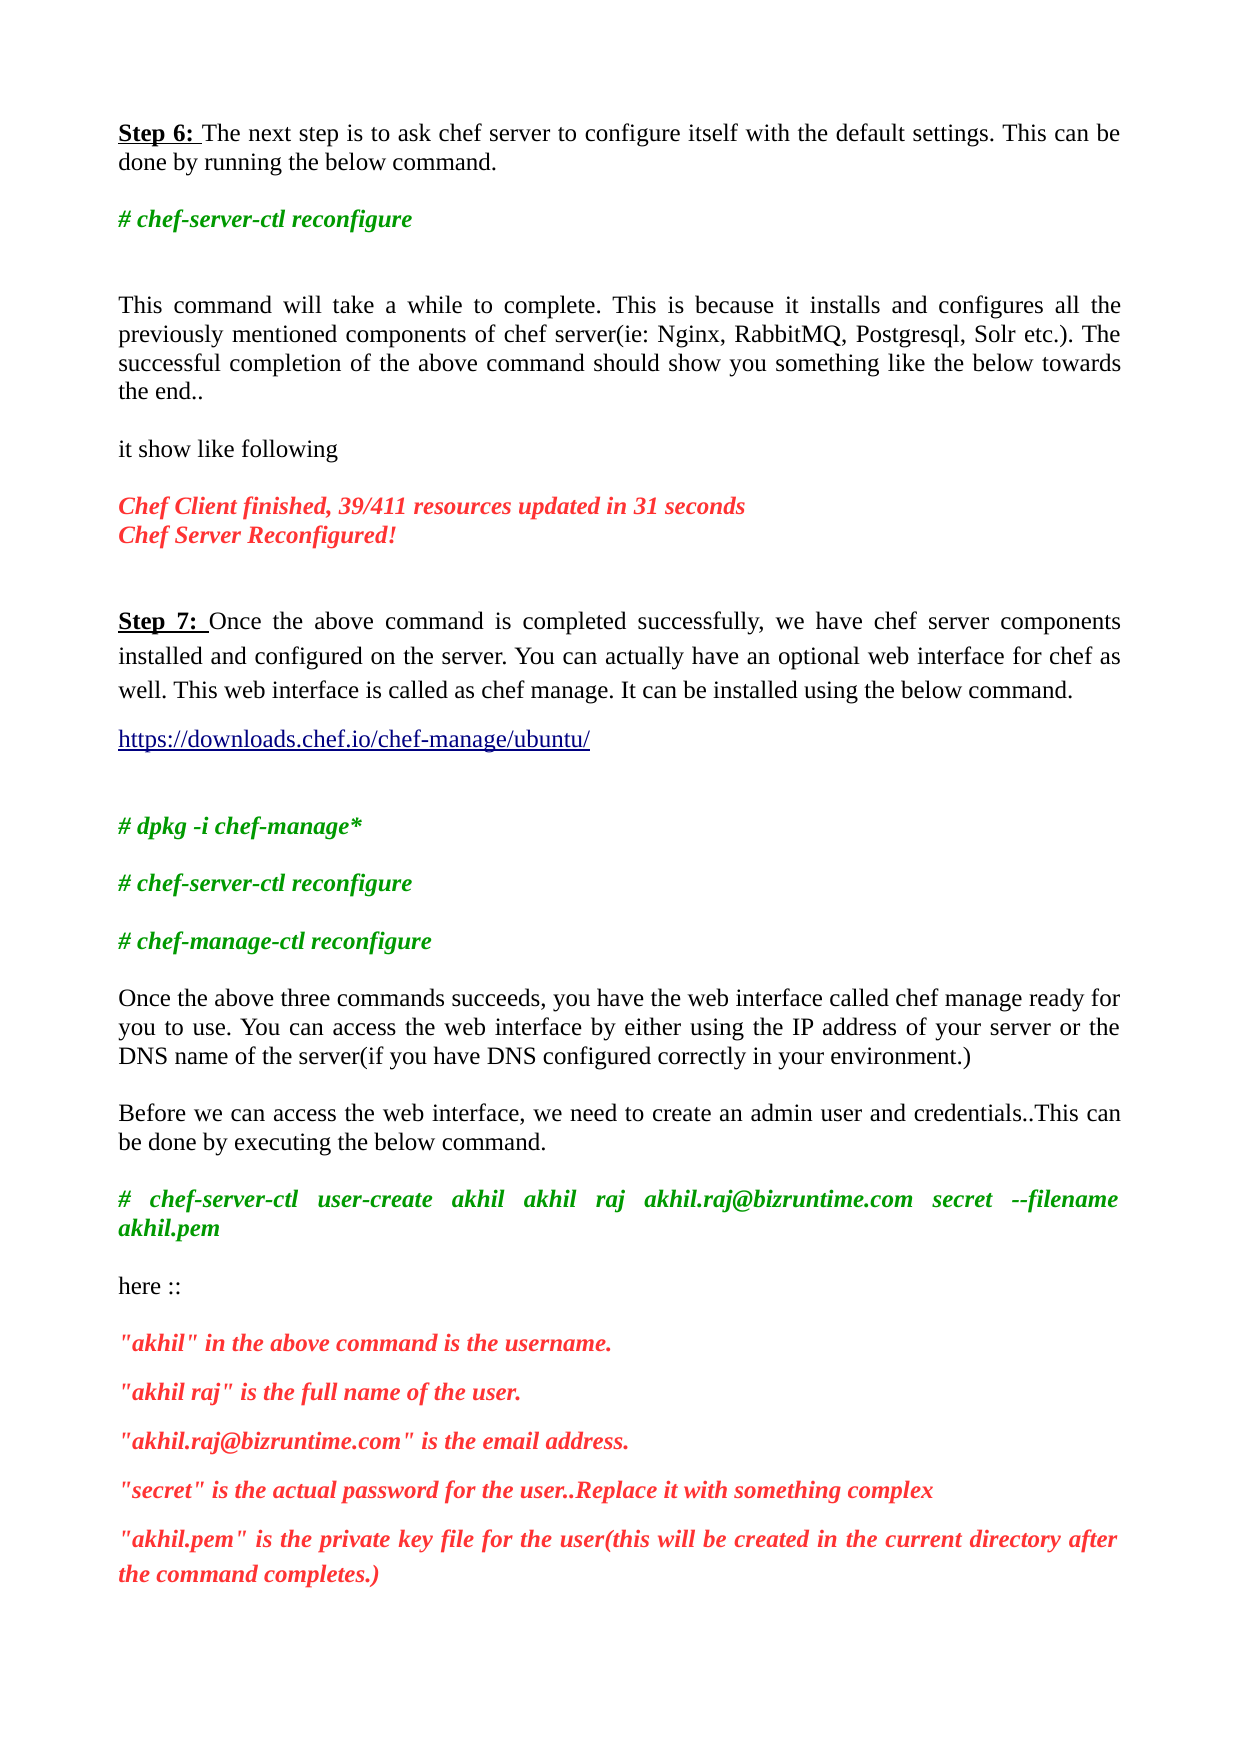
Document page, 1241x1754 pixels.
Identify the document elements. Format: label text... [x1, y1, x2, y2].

text "akhil raj" is the full name of the user. [118, 1377, 1122, 1406]
text # dpkg -i chef-manage* [118, 811, 1122, 839]
text Step 7: Once the above command is completed successfully, we have chef server components installed and configured on the server. You can actually have an optional web interface for chef as well. This web interface is called as chef manage. It can be installed using the below command. [118, 606, 1122, 704]
text Chef Server Reconfigured! [118, 520, 1122, 549]
text Before we can access the web interface, we need to create an admin user and credentials..This can be done by executing the below command. [118, 1098, 1122, 1156]
text "akhil.pem" is the private key file for the user(this will be created in the current directory after the command completes.) [118, 1524, 1122, 1588]
text it show like following [118, 434, 1122, 463]
text "secret" is the actual password for the user..Replace it with something complex [118, 1475, 1122, 1504]
text "akhil.raj@bizruntime.com" is the email address. [118, 1426, 1122, 1455]
text here :: [118, 1271, 1122, 1299]
text "akhil" in the above command is the username. [118, 1328, 1122, 1357]
text # chef-manage-ctl reconfigure [118, 926, 1122, 954]
text Chef Client finished, 39/411 resources updated in 31 seconds [118, 491, 1122, 520]
text # chef-server-ctl reconfigure [118, 868, 1122, 897]
text https://downloads.chef.io/chef-manage/ubuntu/ [118, 724, 1122, 753]
text Once the above three commands succeeds, you have the web interface called chef manage ready for you to use. You can access the web interface by either using the IP address of your server or the DNS name of the server(if you have DNS configured correctly in your environment.) [118, 983, 1122, 1069]
text This command will take a while to complete. This is because it installs and configures all the previously mentioned components of chef server(ie: Nginx, RabbitMQ, Postgresql, Solr etc.). The successful completion of the above command should show you something like the below towards the end.. [118, 290, 1122, 405]
text # chef-server-ctl user-create akhil akhil raj akhil.raj@bizruntime.com secret --filename akhil.pem [118, 1184, 1122, 1242]
text # chef-server-ctl reconfigure [118, 204, 1122, 233]
text Step 6: The next step is to ask chef server to configure itself with the default settings. This can be done by running the below command. [118, 118, 1122, 176]
